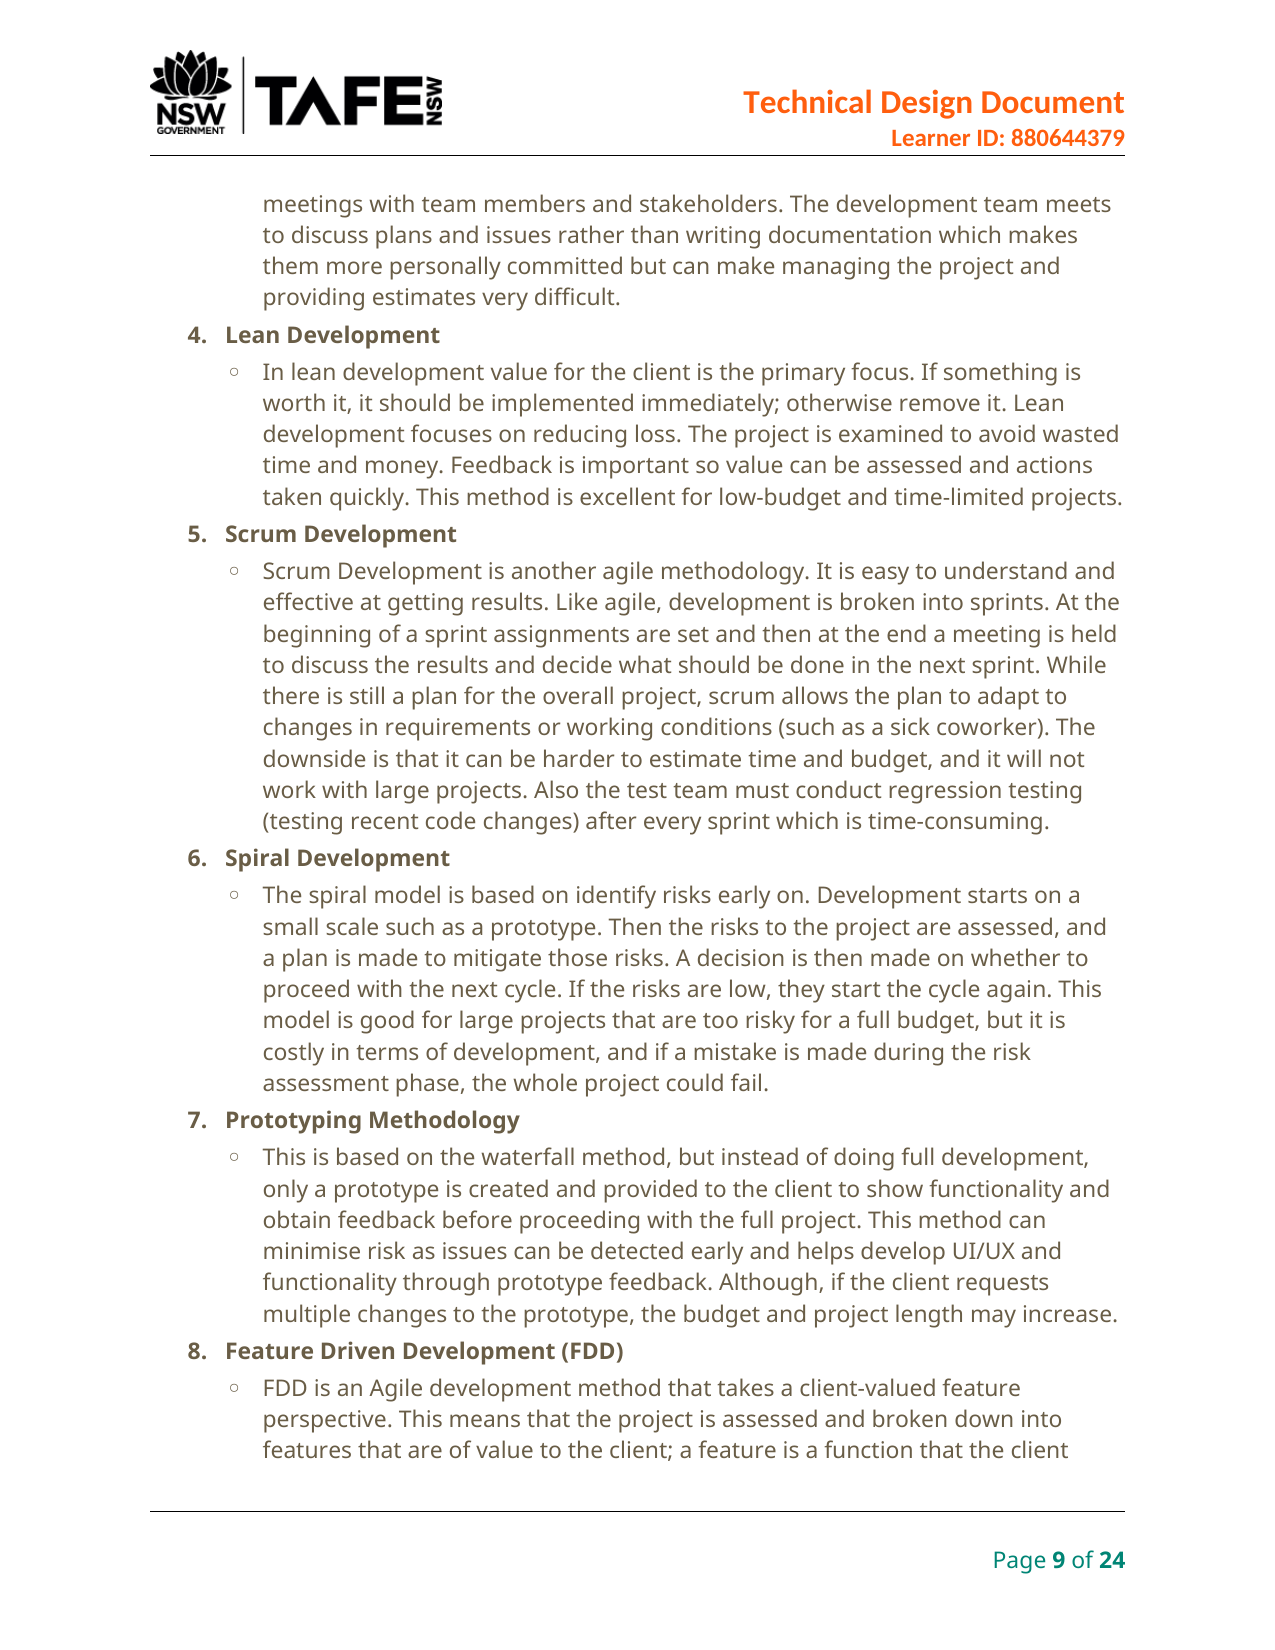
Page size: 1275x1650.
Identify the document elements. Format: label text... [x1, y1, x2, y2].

list Scrum Development is another agile methodology. It is easy to understand and effective at getting results. Like agile, development is broken into sprints. At the beginning of a sprint assignments are set and then at the end a meeting is held to discuss the results and decide what should be done in the next sprint. While there is still a plan for the overall project, scrum allows the plan to adapt to changes in requirements or working conditions (such as a sick coworker). The downside is that it can be harder to estimate time and budget, and it will not work with large projects. Also the test team must conduct regression testing (testing recent code changes) after every sprint which is time-consuming. [225, 555, 1125, 836]
list The spiral model is based on identify risks early on. Development starts on a small scale such as a prototype. Then the risks to the project are assessed, and a plan is made to mitigate those risks. A decision is then made on whether to proceed with the next cycle. If the risks are low, they start the cycle again. This model is good for large projects that are too risky for a full budget, but it is costly in terms of development, and if a mistake is made during the risk assessment phase, the whole project could fail. [225, 879, 1125, 1098]
list This is based on the waterfall method, but instead of doing full development, only a prototype is created and provided to the client to show functionality and obtain feedback before proceeding with the full project. This method can minimise risk as issues can be detected early and helps develop UI/UX and functionality through prototype feedback. Although, if the client requests multiple changes to the prototype, the budget and project length may increase. [225, 1141, 1125, 1329]
list In lean development value for the client is the primary focus. If something is worth it, it should be implemented immediately; otherwise remove it. Lean development focuses on reducing loss. The project is examined to avoid wasted time and money. Feedback is important so value can be assessed and actions taken quickly. This method is excellent for low-budget and time-limited projects. [225, 356, 1125, 512]
list Lean Development [187, 318, 1125, 350]
list meetings with team members and stakeholders. The development team meets to discuss plans and issues rather than writing documentation which makes them more personally committed but can make managing the project and providing estimates very difficult. [225, 188, 1125, 313]
list Spiral Development [187, 842, 1125, 873]
list Feature Driven Development (FDD) [187, 1335, 1125, 1366]
list Scrum Development [187, 518, 1125, 549]
list Prototyping Methodology [187, 1104, 1125, 1135]
picture [150, 50, 442, 134]
list FDD is an Agile development method that takes a client-valued feature perspective. This means that the project is assessed and broken down into features that are of value to the client; a feature is a function that the client [225, 1372, 1125, 1466]
